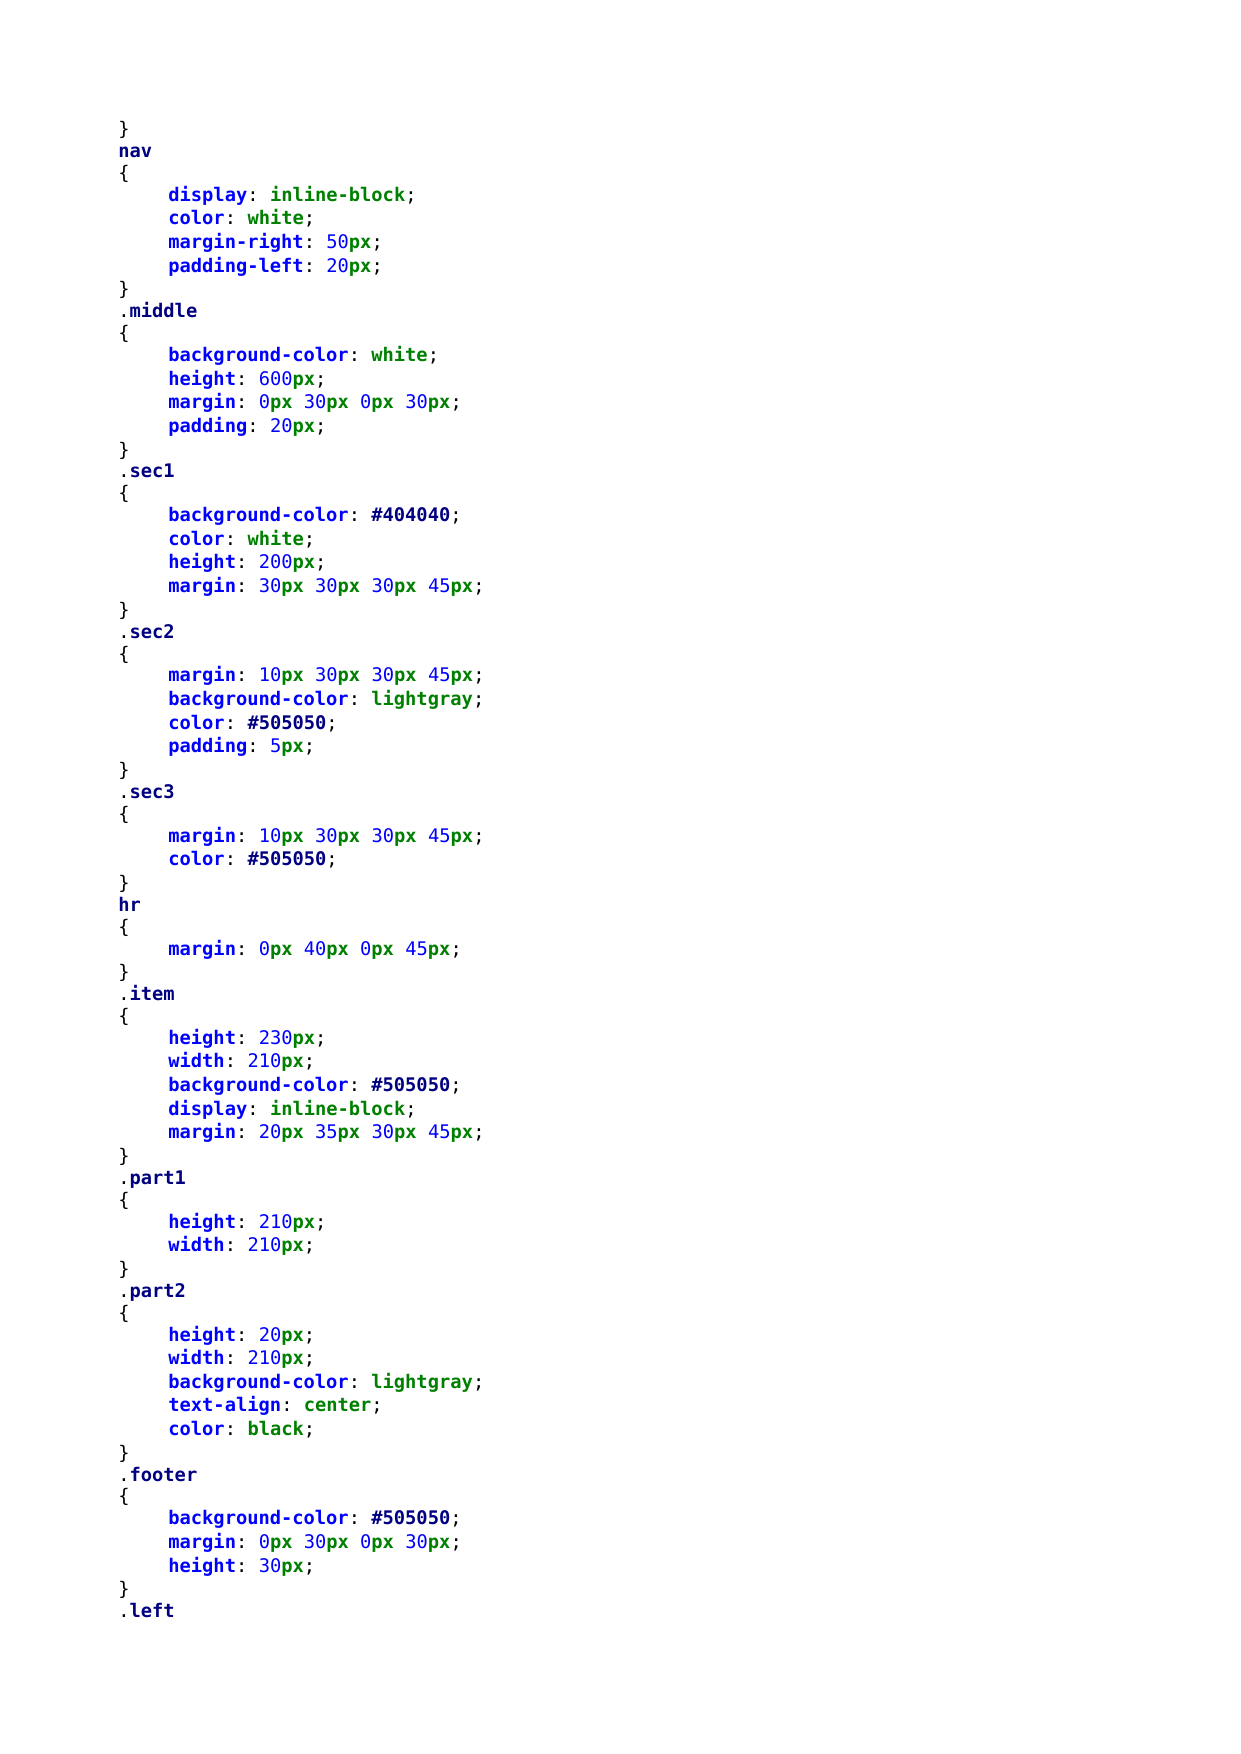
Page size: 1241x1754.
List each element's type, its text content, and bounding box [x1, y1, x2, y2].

text height: 30px; [118, 1555, 1122, 1578]
text } [118, 118, 1122, 140]
text padding: 5px; [118, 735, 1122, 759]
text .middle [118, 300, 1122, 322]
text } [118, 1442, 1122, 1464]
text width: 210px; [118, 1234, 1122, 1258]
text { [118, 482, 1122, 504]
text display: inline-block; [118, 1098, 1122, 1121]
text .part1 [118, 1167, 1122, 1189]
text height: 600px; [118, 368, 1122, 391]
text display: inline-block; [118, 184, 1122, 207]
text } [118, 759, 1122, 781]
text background-color: white; [118, 344, 1122, 368]
text width: 210px; [118, 1347, 1122, 1371]
text { [118, 916, 1122, 937]
text color: #505050; [118, 848, 1122, 872]
text } [118, 1578, 1122, 1600]
text margin: 0px 30px 0px 30px; [118, 1531, 1122, 1555]
text background-color: #404040; [118, 504, 1122, 528]
text height: 20px; [118, 1323, 1122, 1347]
text } [118, 961, 1122, 983]
text padding-left: 20px; [118, 255, 1122, 278]
text background-color: lightgray; [118, 688, 1122, 712]
text { [118, 1302, 1122, 1323]
text .footer [118, 1464, 1122, 1486]
text background-color: #505050; [118, 1507, 1122, 1531]
text .sec2 [118, 621, 1122, 642]
text margin: 30px 30px 30px 45px; [118, 575, 1122, 599]
text margin: 10px 30px 30px 45px; [118, 664, 1122, 688]
text margin: 0px 30px 0px 30px; [118, 391, 1122, 415]
text height: 230px; [118, 1027, 1122, 1050]
text .item [118, 983, 1122, 1005]
text margin: 10px 30px 30px 45px; [118, 824, 1122, 848]
text { [118, 162, 1122, 184]
text { [118, 1005, 1122, 1027]
text .left [118, 1600, 1122, 1622]
text .sec1 [118, 460, 1122, 482]
text { [118, 803, 1122, 824]
text .sec3 [118, 781, 1122, 803]
text padding: 20px; [118, 415, 1122, 438]
text margin: 0px 40px 0px 45px; [118, 937, 1122, 961]
text } [118, 1258, 1122, 1280]
text color: white; [118, 528, 1122, 551]
text margin-right: 50px; [118, 231, 1122, 255]
text width: 210px; [118, 1050, 1122, 1074]
text nav [118, 140, 1122, 162]
text color: black; [118, 1418, 1122, 1442]
text { [118, 1189, 1122, 1211]
text { [118, 322, 1122, 344]
text } [118, 438, 1122, 460]
text { [118, 642, 1122, 664]
text background-color: #505050; [118, 1074, 1122, 1098]
text color: #505050; [118, 712, 1122, 735]
text margin: 20px 35px 30px 45px; [118, 1121, 1122, 1145]
text background-color: lightgray; [118, 1371, 1122, 1394]
text .part2 [118, 1280, 1122, 1302]
text height: 210px; [118, 1211, 1122, 1234]
text } [118, 599, 1122, 621]
text text-align: center; [118, 1394, 1122, 1418]
text } [118, 872, 1122, 894]
text } [118, 1145, 1122, 1167]
text hr [118, 894, 1122, 916]
text { [118, 1486, 1122, 1507]
text } [118, 278, 1122, 300]
text color: white; [118, 207, 1122, 231]
text height: 200px; [118, 551, 1122, 575]
